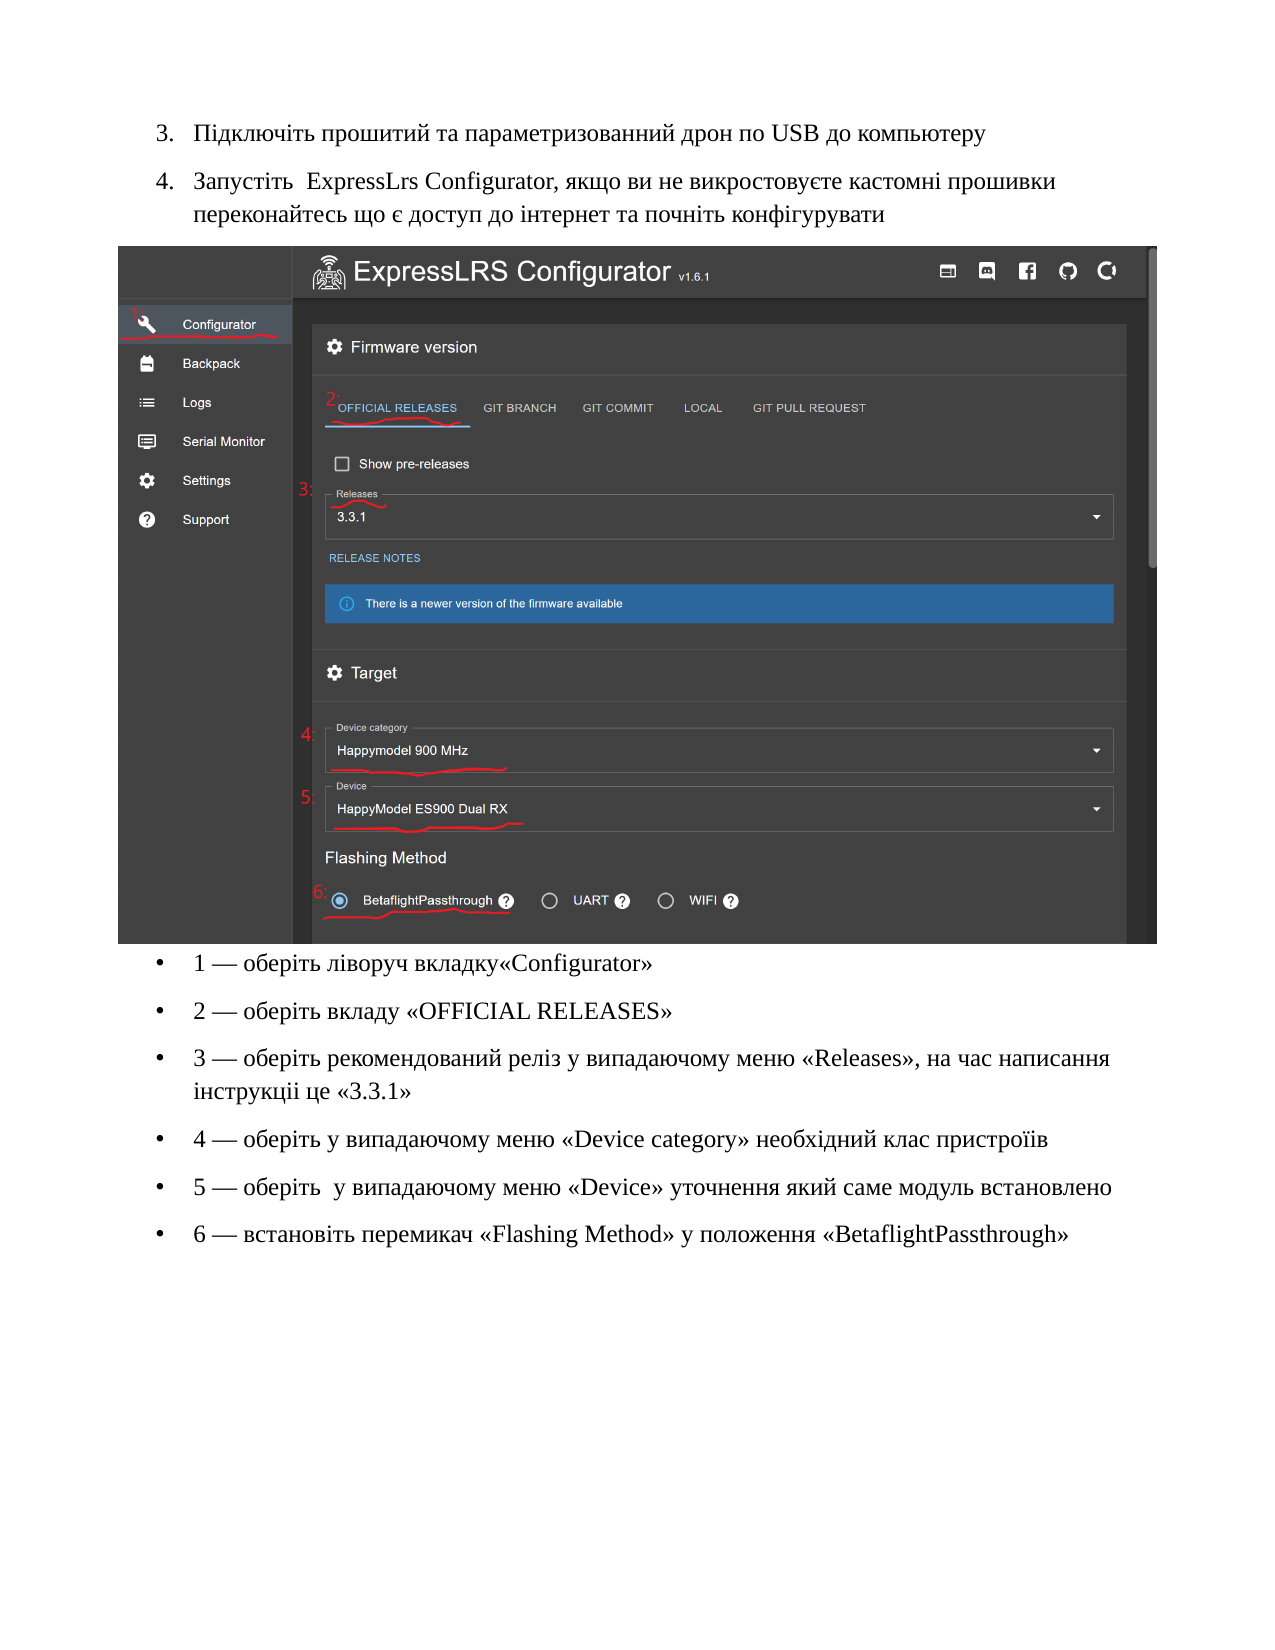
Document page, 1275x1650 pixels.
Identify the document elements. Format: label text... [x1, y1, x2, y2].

picture [118, 246, 1157, 944]
list 6 — встановіть перемикач «Flashing Method» у положення «BetaflightPassthrough» [156, 1219, 1157, 1248]
list 3 — оберіть рекомендований реліз у випадаючому меню «Releases», на час написання інструкціі це «3.3.1» [156, 1043, 1157, 1105]
list 2 — оберіть вкладу «OFFICIAL RELEASES» [156, 996, 1157, 1024]
list 1 — оберіть ліворуч вкладку«Configurator» [156, 944, 1157, 977]
list Запустіть ExpressLrs Configurator, якщо ви не викростовуєте кастомні прошивки переконайтесь що є доступ до інтернет та почніть конфігурувати [156, 166, 1157, 227]
list 4 — оберіть у випадаючому меню «Device category» необхідний клас пристроїів [156, 1124, 1157, 1153]
list 5 — оберіть у випадаючому меню «Device» уточнення який саме модуль встановлено [156, 1172, 1157, 1200]
list Підключіть прошитий та параметризованний дрон по USB до компьютеру [156, 118, 1157, 147]
